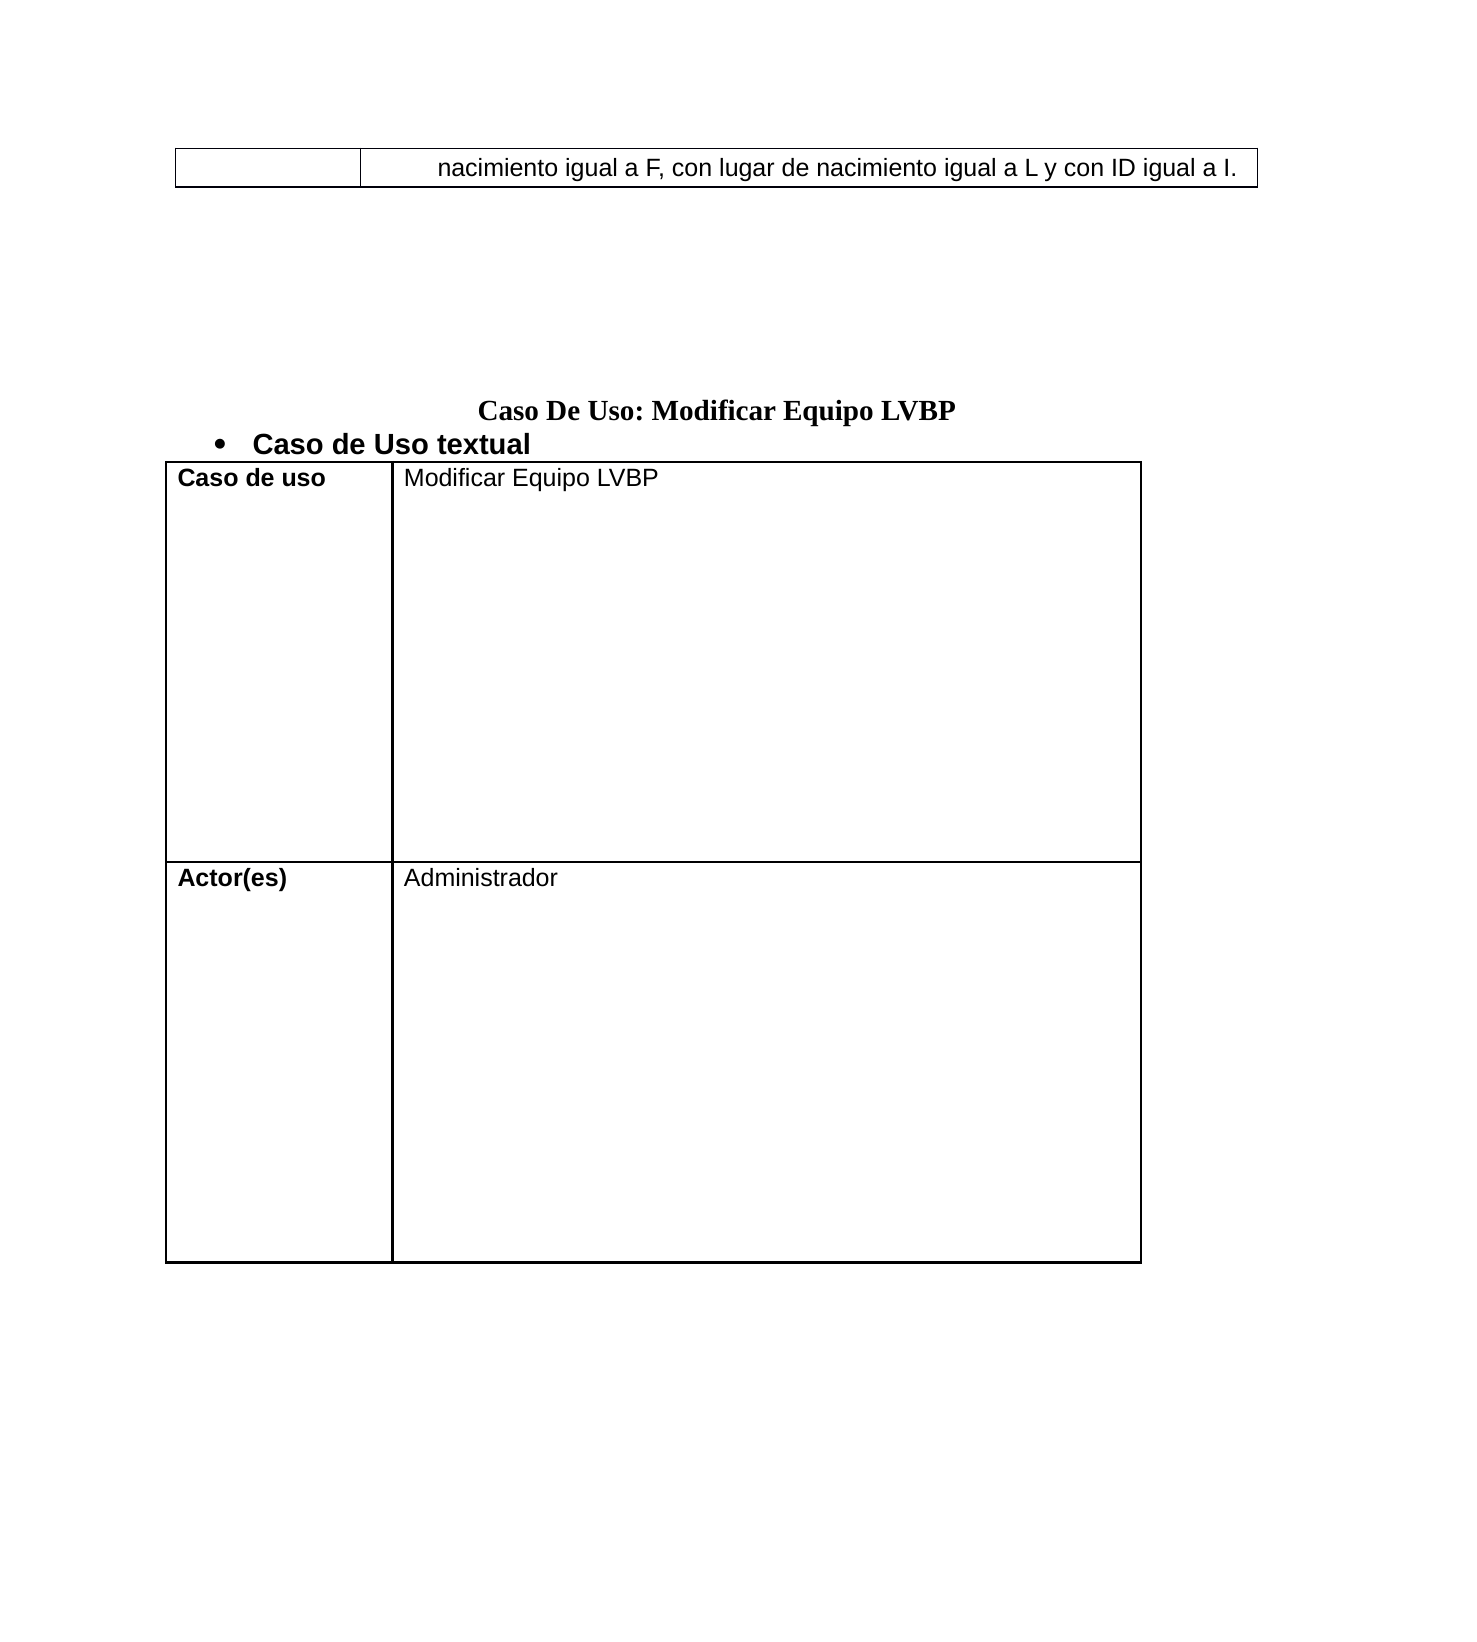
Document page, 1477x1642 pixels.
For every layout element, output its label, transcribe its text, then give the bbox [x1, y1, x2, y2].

table_cell Administrador [394, 863, 1140, 1261]
table_header Caso de uso [167, 463, 391, 861]
table_cell nacimiento igual a F, con lugar de nacimiento igual a L y con ID igual a I. [361, 149, 1257, 186]
list Caso de Uso textual [215, 427, 1256, 461]
table_cell [176, 149, 360, 186]
table_header Modificar Equipo LVBP [394, 463, 1140, 861]
text Caso De Uso: Modificar Equipo LVBP [177, 393, 1256, 427]
table_cell Actor(es) [167, 863, 391, 1261]
